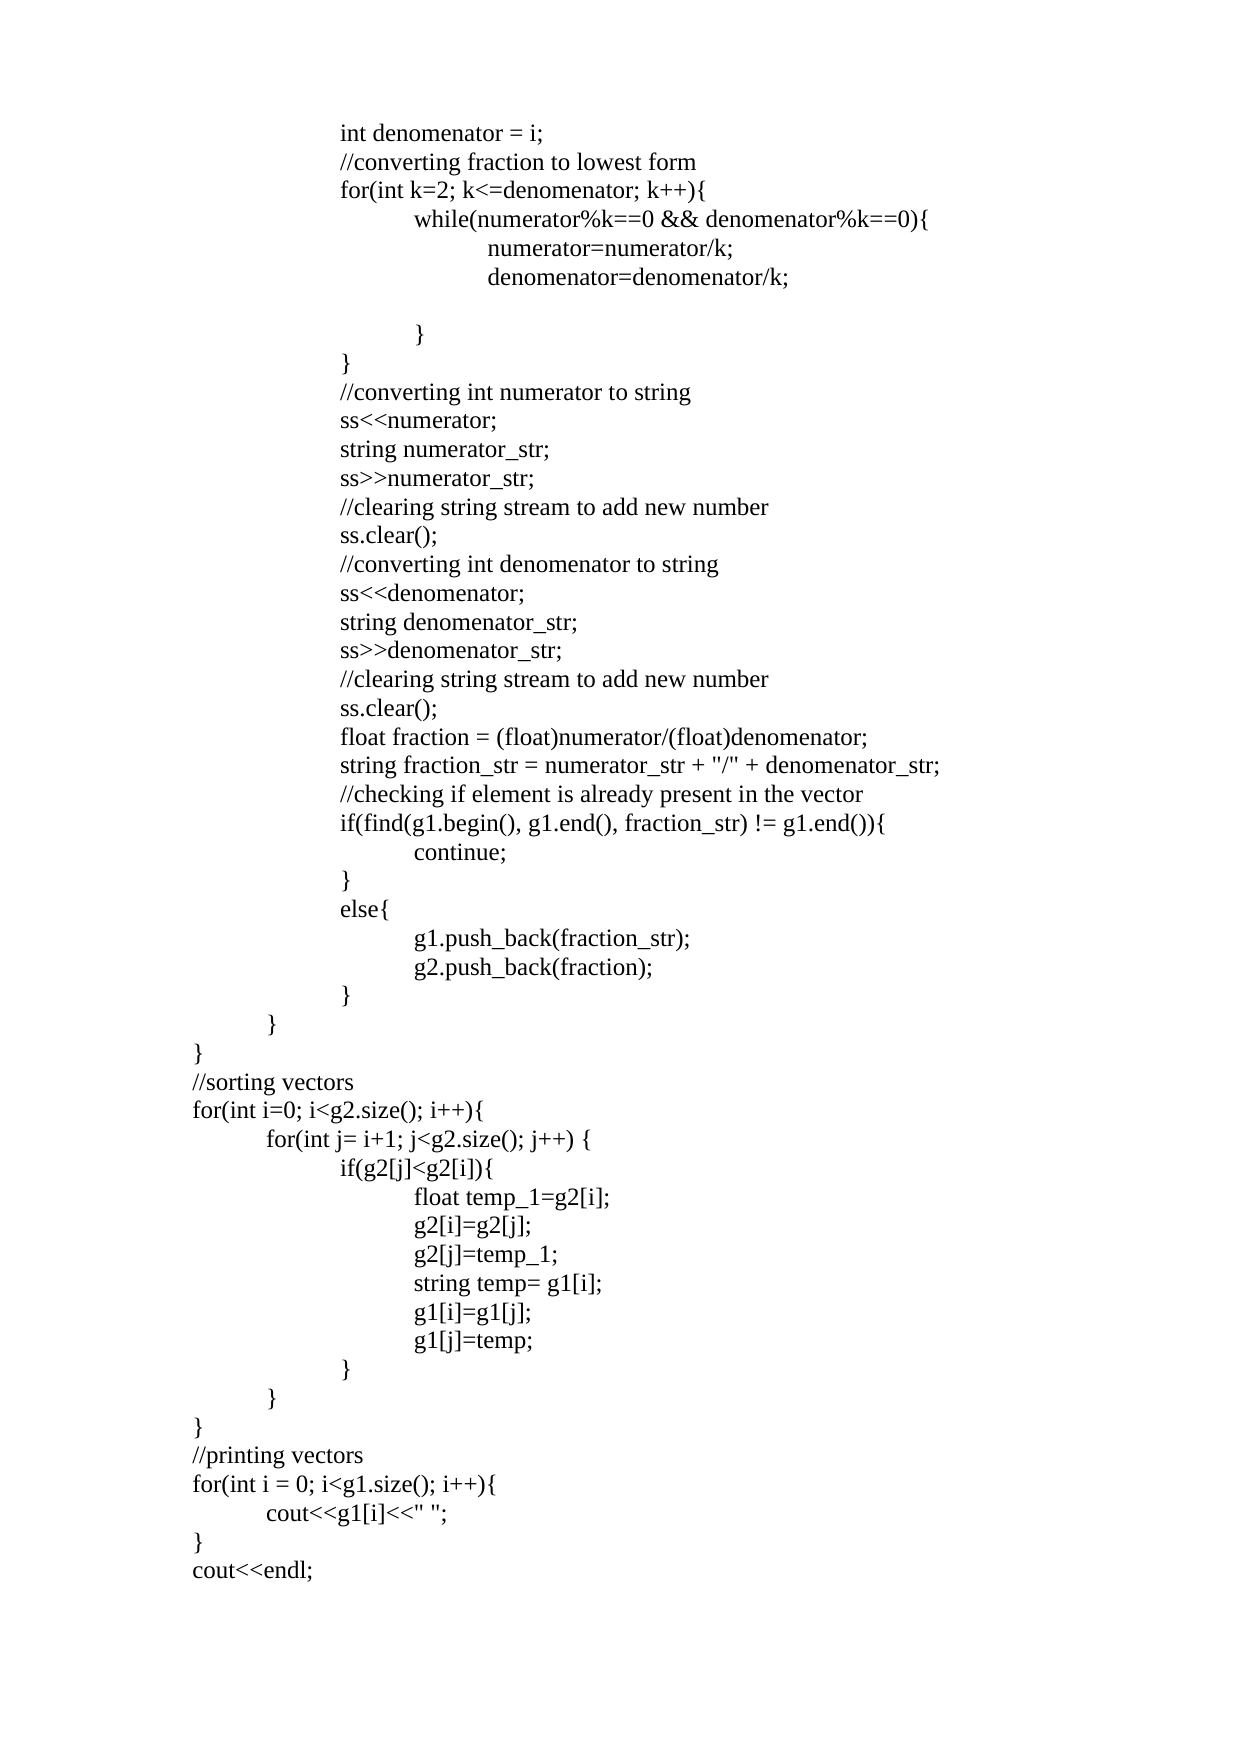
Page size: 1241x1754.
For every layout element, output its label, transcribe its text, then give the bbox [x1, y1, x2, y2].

text } [118, 1412, 1122, 1441]
text string denomenator_str; [118, 607, 1122, 636]
text } [118, 1009, 1122, 1038]
text } [118, 319, 1122, 348]
text } [118, 981, 1122, 1009]
text continue; [118, 837, 1122, 866]
text //converting fraction to lowest form [118, 147, 1122, 176]
text if(g2[j]<g2[i]){ [118, 1153, 1122, 1182]
text ss>>numerator_str; [118, 463, 1122, 492]
text //clearing string stream to add new number [118, 492, 1122, 521]
text //checking if element is already present in the vector [118, 779, 1122, 808]
text } [118, 1527, 1122, 1556]
text } [118, 348, 1122, 377]
text for(int i=0; i<g2.size(); i++){ [118, 1096, 1122, 1124]
text cout<<g1[i]<<" "; [118, 1498, 1122, 1527]
text g1.push_back(fraction_str); [118, 923, 1122, 952]
text for(int i = 0; i<g1.size(); i++){ [118, 1469, 1122, 1498]
text float fraction = (float)numerator/(float)denomenator; [118, 722, 1122, 751]
text while(numerator%k==0 && denomenator%k==0){ [118, 204, 1122, 233]
text g2[j]=temp_1; [118, 1239, 1122, 1268]
text numerator=numerator/k; [118, 233, 1122, 262]
text string fraction_str = numerator_str + "/" + denomenator_str; [118, 751, 1122, 779]
text } [118, 1038, 1122, 1067]
text g2[i]=g2[j]; [118, 1211, 1122, 1239]
text //converting int denomenator to string [118, 549, 1122, 578]
text //printing vectors [118, 1441, 1122, 1469]
text string temp= g1[i]; [118, 1268, 1122, 1297]
text } [118, 866, 1122, 894]
text //sorting vectors [118, 1067, 1122, 1096]
text if(find(g1.begin(), g1.end(), fraction_str) != g1.end()){ [118, 808, 1122, 837]
text for(int j= i+1; j<g2.size(); j++) { [118, 1124, 1122, 1153]
text denomenator=denomenator/k; [118, 262, 1122, 319]
text cout<<endl; [118, 1556, 1122, 1584]
text int denomenator = i; [118, 118, 1122, 147]
text string numerator_str; [118, 434, 1122, 463]
text g2.push_back(fraction); [118, 952, 1122, 981]
text } [118, 1383, 1122, 1412]
text float temp_1=g2[i]; [118, 1182, 1122, 1211]
text g1[i]=g1[j]; [118, 1297, 1122, 1326]
text //clearing string stream to add new number [118, 664, 1122, 693]
text } [118, 1354, 1122, 1383]
text ss.clear(); [118, 521, 1122, 549]
text ss.clear(); [118, 693, 1122, 722]
text ss<<numerator; [118, 406, 1122, 434]
text //converting int numerator to string [118, 377, 1122, 406]
text else{ [118, 894, 1122, 923]
text g1[j]=temp; [118, 1326, 1122, 1354]
text ss>>denomenator_str; [118, 636, 1122, 664]
text ss<<denomenator; [118, 578, 1122, 607]
text for(int k=2; k<=denomenator; k++){ [118, 176, 1122, 204]
